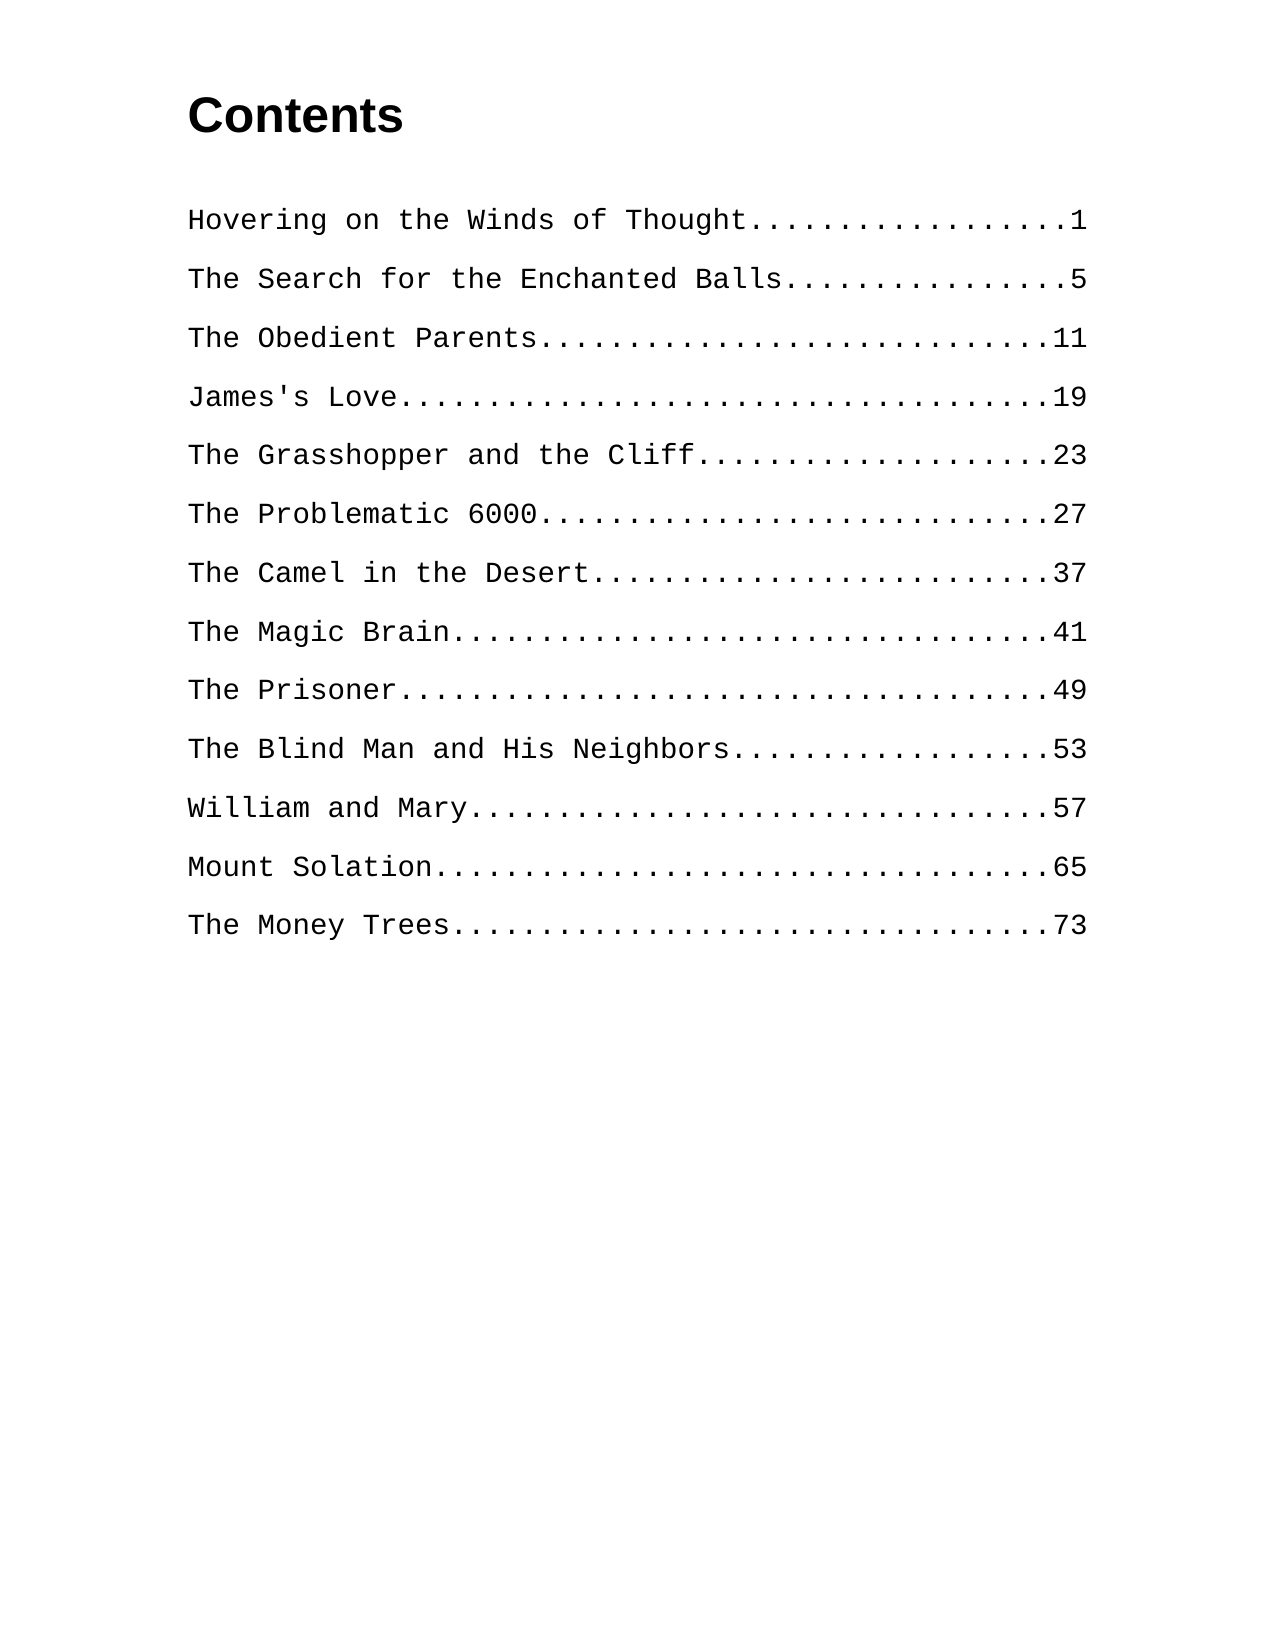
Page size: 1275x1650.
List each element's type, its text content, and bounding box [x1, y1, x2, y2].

text The Grasshopper and the Cliff 23 [187, 441, 1087, 473]
text Hovering on the Winds of Thought 1 [187, 206, 1087, 238]
text William and Mary 57 [187, 793, 1087, 826]
subtitle Contents [187, 86, 1087, 143]
text The Camel in the Desert 37 [187, 558, 1087, 591]
text The Magic Brain 41 [187, 617, 1087, 650]
text James's Love 19 [187, 382, 1087, 415]
text The Money Trees 73 [187, 911, 1087, 943]
text The Search for the Enchanted Balls 5 [187, 264, 1087, 297]
text Mount Solation 65 [187, 852, 1087, 885]
text The Prisoner 49 [187, 676, 1087, 708]
text The Problematic 6000 27 [187, 499, 1087, 532]
text The Obedient Parents 11 [187, 323, 1087, 356]
text The Blind Man and His Neighbors 53 [187, 734, 1087, 767]
